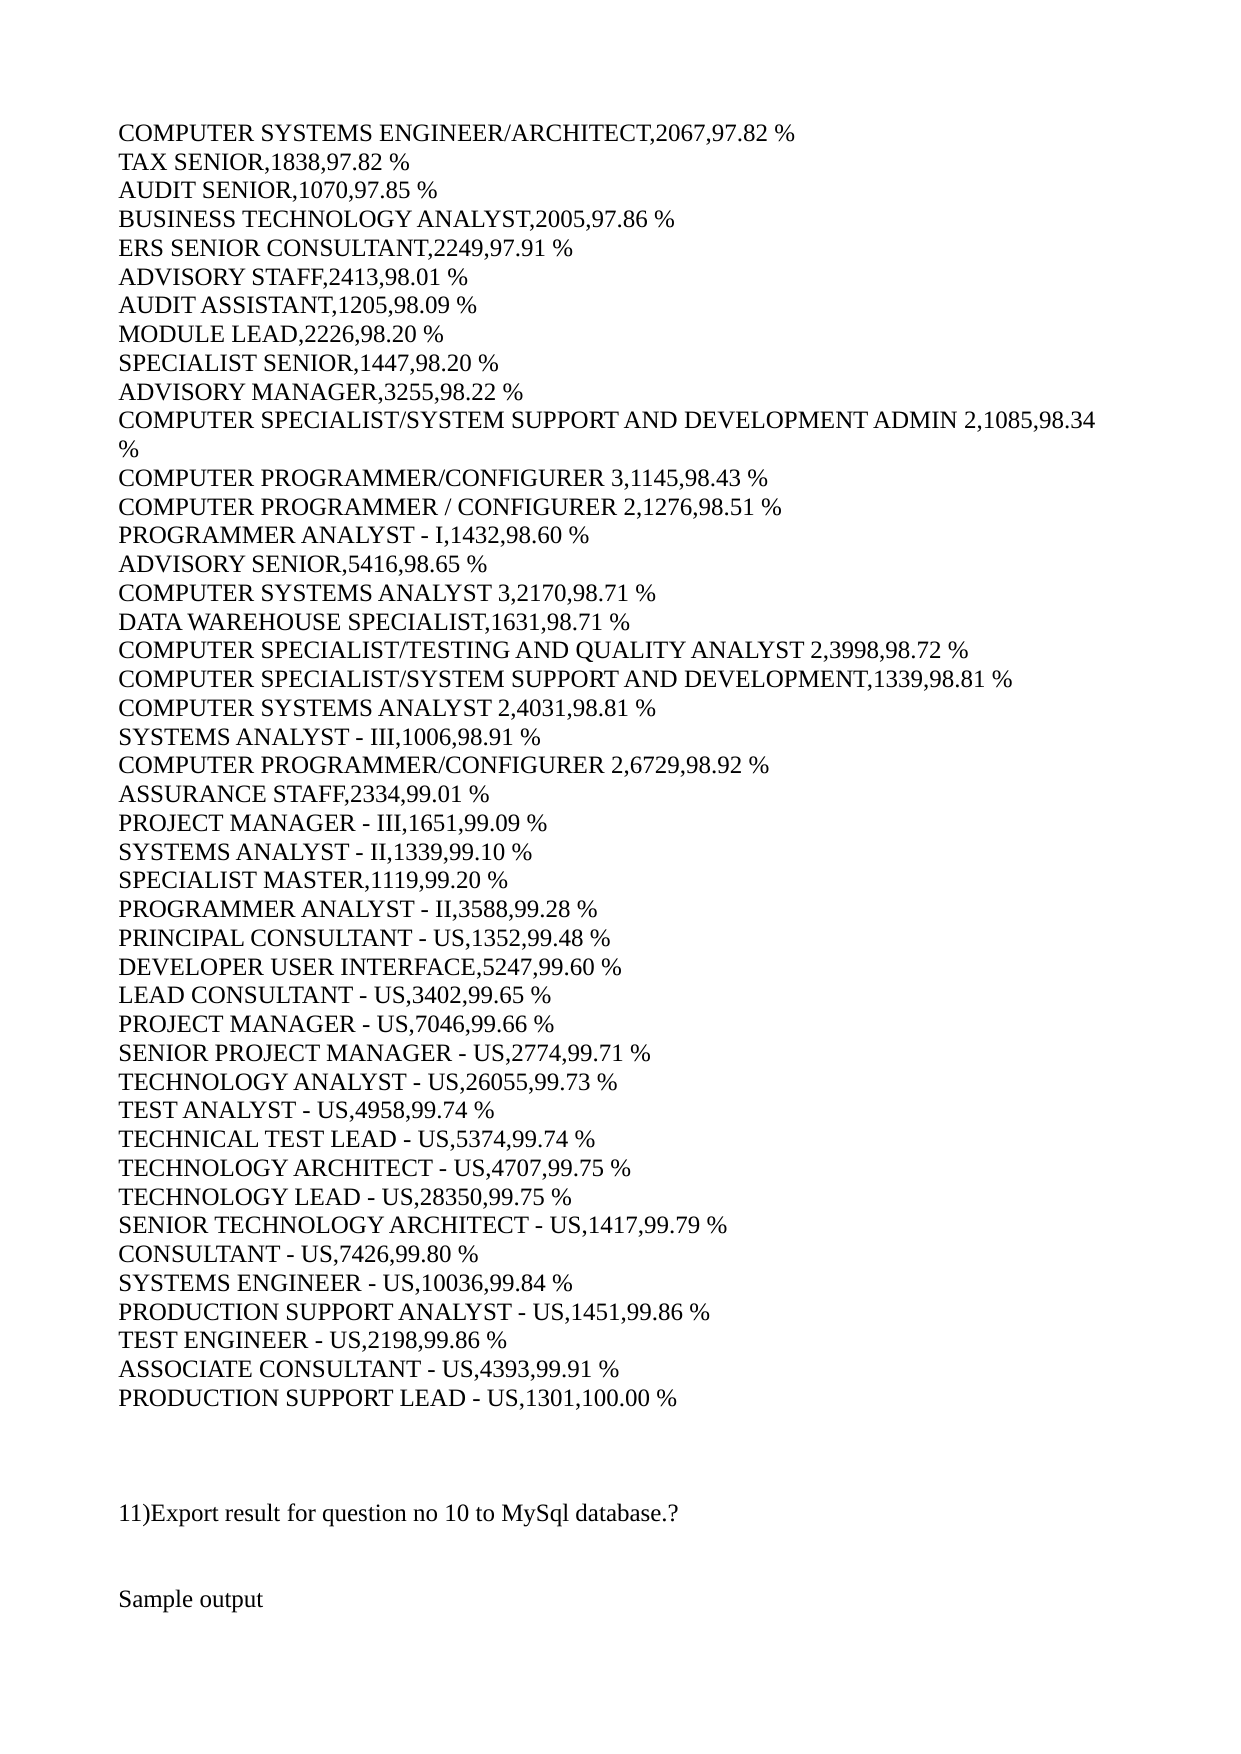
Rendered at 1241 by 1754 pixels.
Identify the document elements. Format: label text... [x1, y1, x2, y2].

text ADVISORY MANAGER,3255,98.22 % [118, 377, 1122, 406]
text SYSTEMS ANALYST - III,1006,98.91 % [118, 722, 1122, 751]
text PRODUCTION SUPPORT ANALYST - US,1451,99.86 % [118, 1297, 1122, 1326]
text TEST ENGINEER - US,2198,99.86 % [118, 1326, 1122, 1354]
text COMPUTER PROGRAMMER/CONFIGURER 2,6729,98.92 % [118, 751, 1122, 779]
text TECHNOLOGY ARCHITECT - US,4707,99.75 % [118, 1153, 1122, 1182]
text TAX SENIOR,1838,97.82 % [118, 147, 1122, 176]
text SENIOR TECHNOLOGY ARCHITECT - US,1417,99.79 % [118, 1211, 1122, 1239]
text PROGRAMMER ANALYST - II,3588,99.28 % [118, 894, 1122, 923]
text CONSULTANT - US,7426,99.80 % [118, 1239, 1122, 1268]
text DEVELOPER USER INTERFACE,5247,99.60 % [118, 952, 1122, 981]
text BUSINESS TECHNOLOGY ANALYST,2005,97.86 % [118, 204, 1122, 233]
text Sample output [118, 1584, 1122, 1613]
text ERS SENIOR CONSULTANT,2249,97.91 % [118, 233, 1122, 262]
text 11)Export result for question no 10 to MySql database.? [118, 1498, 1122, 1527]
text PROJECT MANAGER - III,1651,99.09 % [118, 808, 1122, 837]
text PRODUCTION SUPPORT LEAD - US,1301,100.00 % [118, 1383, 1122, 1412]
text LEAD CONSULTANT - US,3402,99.65 % [118, 981, 1122, 1009]
text SPECIALIST SENIOR,1447,98.20 % [118, 348, 1122, 377]
text ADVISORY SENIOR,5416,98.65 % [118, 549, 1122, 578]
text COMPUTER SPECIALIST/TESTING AND QUALITY ANALYST 2,3998,98.72 % [118, 636, 1122, 664]
text AUDIT ASSISTANT,1205,98.09 % [118, 291, 1122, 319]
text ADVISORY STAFF,2413,98.01 % [118, 262, 1122, 291]
text COMPUTER SPECIALIST/SYSTEM SUPPORT AND DEVELOPMENT,1339,98.81 % [118, 664, 1122, 693]
text COMPUTER PROGRAMMER / CONFIGURER 2,1276,98.51 % [118, 492, 1122, 521]
text TECHNOLOGY LEAD - US,28350,99.75 % [118, 1182, 1122, 1211]
text SENIOR PROJECT MANAGER - US,2774,99.71 % [118, 1038, 1122, 1067]
text SPECIALIST MASTER,1119,99.20 % [118, 866, 1122, 894]
text ASSURANCE STAFF,2334,99.01 % [118, 779, 1122, 808]
text PROJECT MANAGER - US,7046,99.66 % [118, 1009, 1122, 1038]
text TEST ANALYST - US,4958,99.74 % [118, 1096, 1122, 1124]
text SYSTEMS ANALYST - II,1339,99.10 % [118, 837, 1122, 866]
text AUDIT SENIOR,1070,97.85 % [118, 176, 1122, 204]
text COMPUTER PROGRAMMER/CONFIGURER 3,1145,98.43 % [118, 463, 1122, 492]
text SYSTEMS ENGINEER - US,10036,99.84 % [118, 1268, 1122, 1297]
text MODULE LEAD,2226,98.20 % [118, 319, 1122, 348]
text PRINCIPAL CONSULTANT - US,1352,99.48 % [118, 923, 1122, 952]
text COMPUTER SYSTEMS ANALYST 2,4031,98.81 % [118, 693, 1122, 722]
text PROGRAMMER ANALYST - I,1432,98.60 % [118, 521, 1122, 549]
text COMPUTER SYSTEMS ANALYST 3,2170,98.71 % [118, 578, 1122, 607]
text TECHNOLOGY ANALYST - US,26055,99.73 % [118, 1067, 1122, 1096]
text TECHNICAL TEST LEAD - US,5374,99.74 % [118, 1124, 1122, 1153]
text COMPUTER SPECIALIST/SYSTEM SUPPORT AND DEVELOPMENT ADMIN 2,1085,98.34 % [118, 406, 1122, 463]
text ASSOCIATE CONSULTANT - US,4393,99.91 % [118, 1354, 1122, 1383]
text DATA WAREHOUSE SPECIALIST,1631,98.71 % [118, 607, 1122, 636]
text COMPUTER SYSTEMS ENGINEER/ARCHITECT,2067,97.82 % [118, 118, 1122, 147]
